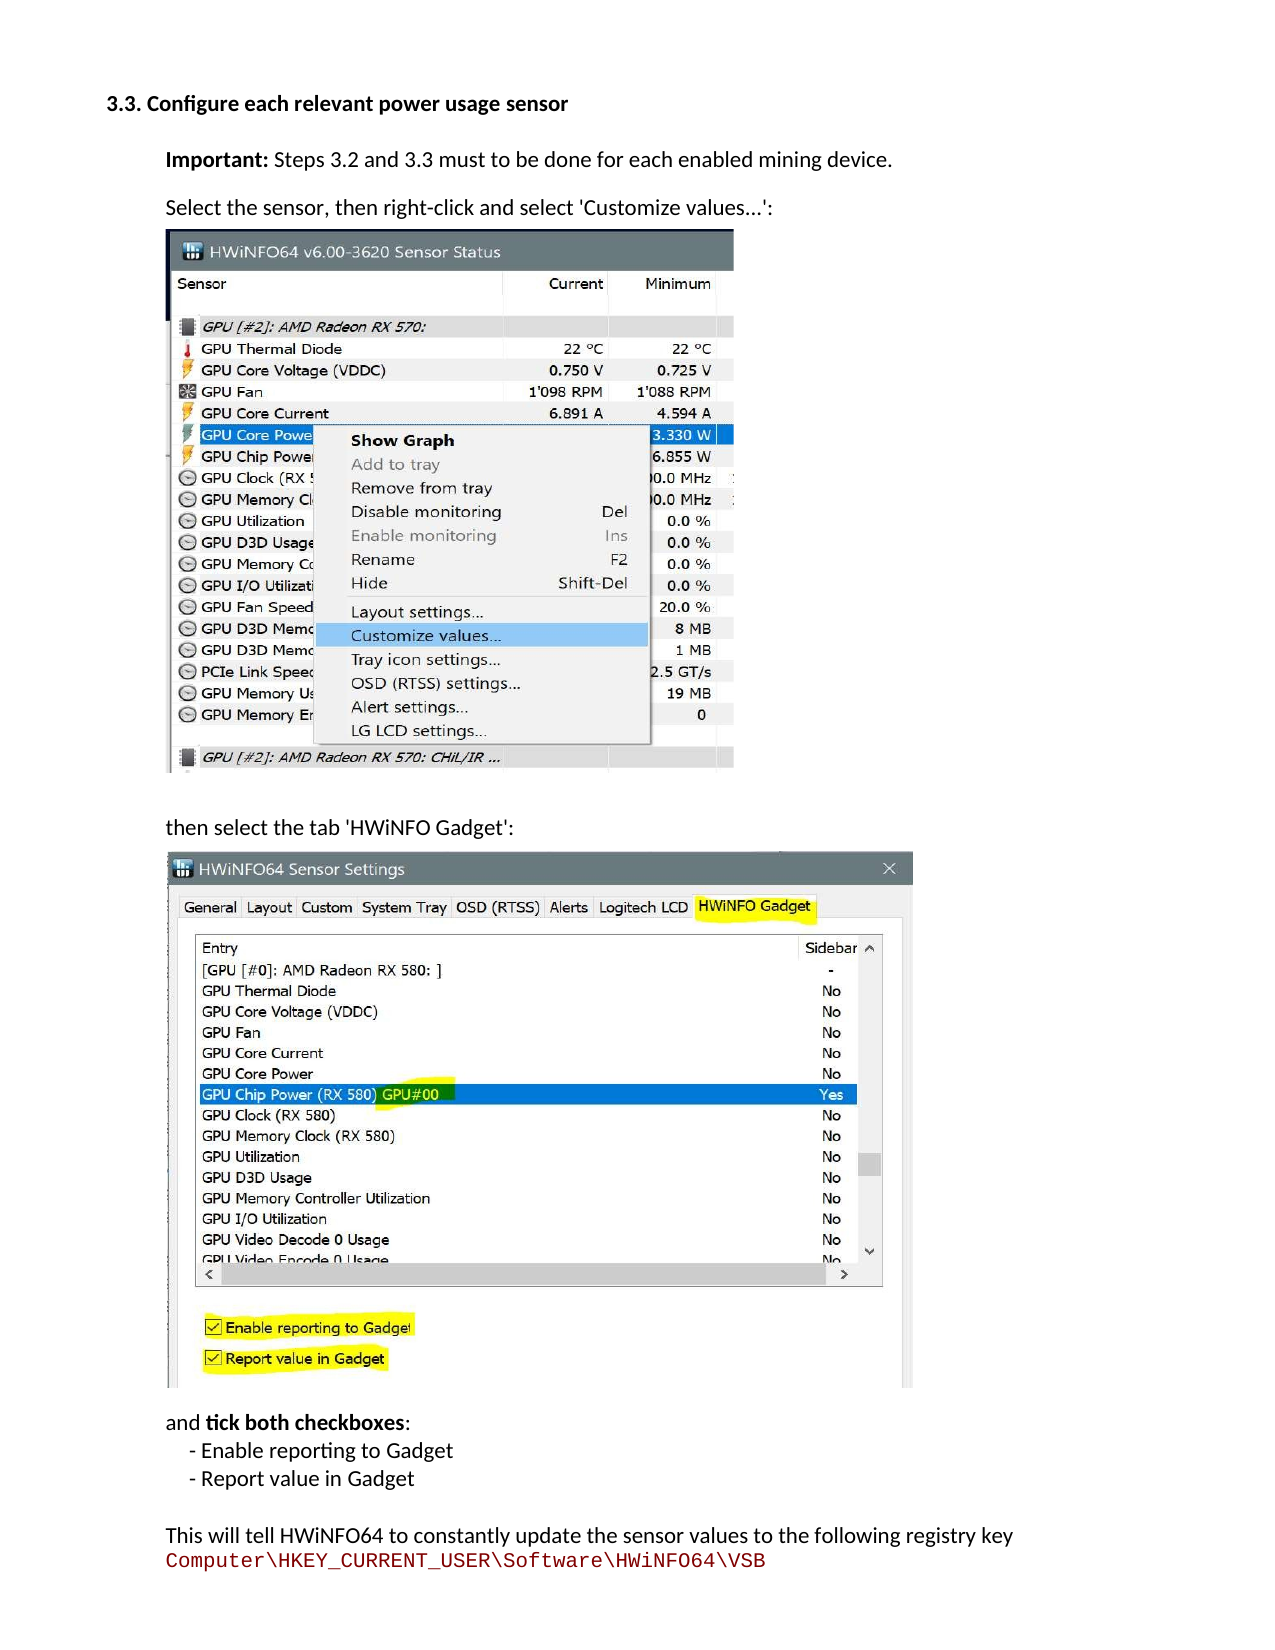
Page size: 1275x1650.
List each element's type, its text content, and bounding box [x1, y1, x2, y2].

list Report value in Gadget [189, 1464, 1204, 1492]
text Important: Steps 3.2 and 3.3 must to be done for each enabled mining device. [165, 145, 1204, 173]
text This will tell HWiNFO64 to constantly update the sensor values to the following registry key [165, 1521, 1204, 1549]
text Select the sensor, then right-click and select 'Customize values...': [165, 193, 903, 221]
picture [167, 851, 913, 1388]
list Enable reporting to Gadget [189, 1436, 1204, 1464]
text Computer\HKEY_CURRENT_USER\Software\HWiNFO64\VSB [165, 1549, 1204, 1572]
picture [165, 229, 734, 773]
subtitle 3.3. Conﬁgure each relevant power usage sensor [106, 89, 1204, 117]
subtitle and tick both checkboxes: [165, 862, 1204, 1436]
text then select the tab 'HWiNFO Gadget': [165, 242, 903, 842]
